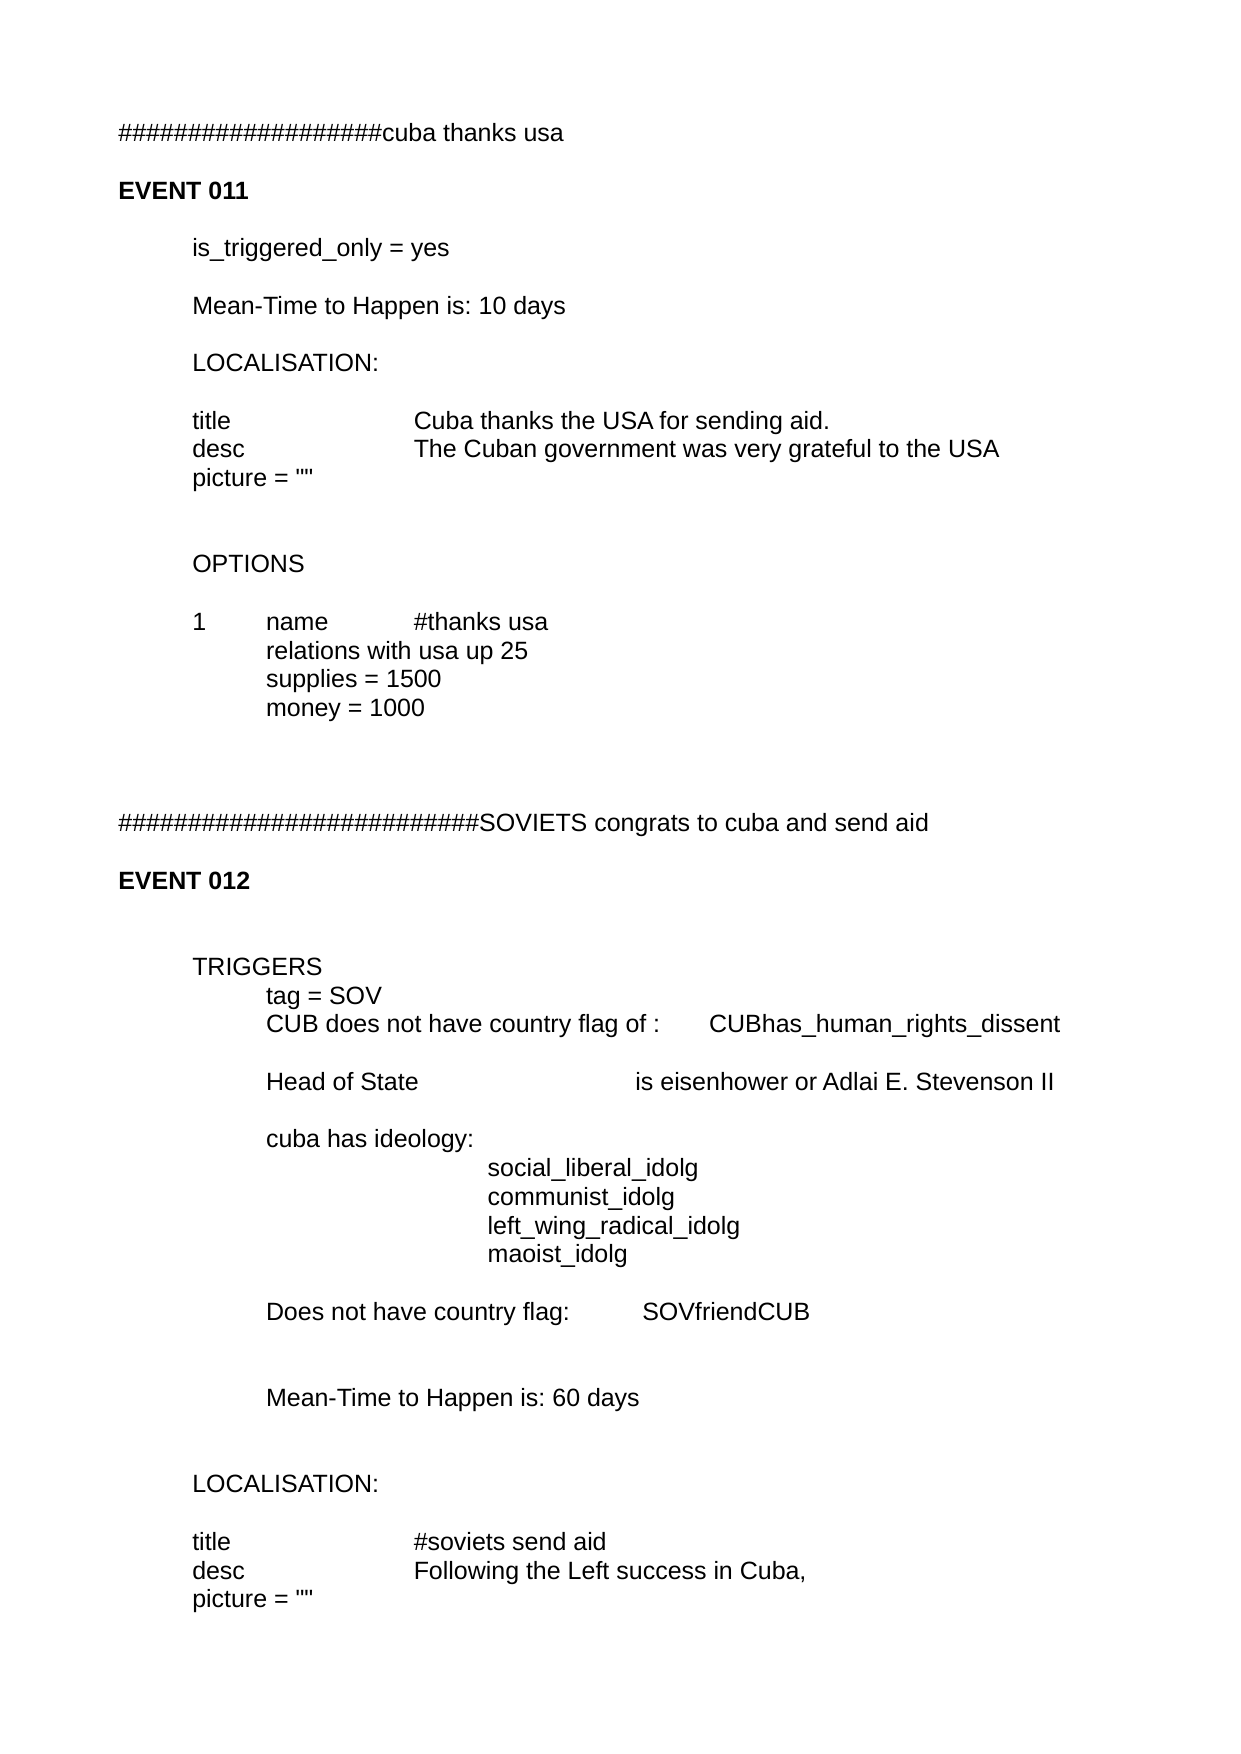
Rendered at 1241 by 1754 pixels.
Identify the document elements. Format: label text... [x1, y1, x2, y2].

text desc The Cuban government was very grateful to the USA [118, 434, 1122, 463]
text title Cuba thanks the USA for sending aid. [118, 406, 1122, 434]
text supplies = 1500 [118, 664, 1122, 693]
text CUB does not have country flag of : CUBhas_human_rights_dissent [118, 1009, 1122, 1038]
text left_wing_radical_idolg [118, 1211, 1122, 1239]
text communist_idolg [118, 1182, 1122, 1211]
text picture = "" [118, 1584, 1122, 1613]
text Does not have country flag: SOVfriendCUB [118, 1297, 1122, 1326]
text ###################cuba thanks usa [118, 118, 1122, 147]
text tag = SOV [118, 981, 1122, 1009]
text money = 1000 [118, 693, 1122, 722]
text OPTIONS [118, 549, 1122, 578]
text ##########################SOVIETS congrats to cuba and send aid [118, 808, 1122, 837]
text desc Following the Left success in Cuba, [118, 1556, 1122, 1584]
text picture = "" [118, 463, 1122, 492]
text Head of State is eisenhower or Adlai E. Stevenson II [118, 1067, 1122, 1096]
text relations with usa up 25 [118, 636, 1122, 664]
text Mean-Time to Happen is: 60 days [118, 1383, 1122, 1412]
text title #soviets send aid [118, 1527, 1122, 1556]
text Mean-Time to Happen is: 10 days [118, 291, 1122, 319]
text social_liberal_idolg [118, 1153, 1122, 1182]
text is_triggered_only = yes [118, 233, 1122, 262]
text TRIGGERS [118, 952, 1122, 981]
text EVENT 012 [118, 866, 1122, 894]
text LOCALISATION: [118, 348, 1122, 377]
text EVENT 011 [118, 176, 1122, 204]
text cuba has ideology: [118, 1124, 1122, 1153]
text LOCALISATION: [118, 1469, 1122, 1498]
text maoist_idolg [118, 1239, 1122, 1268]
text 1 name #thanks usa [118, 607, 1122, 636]
